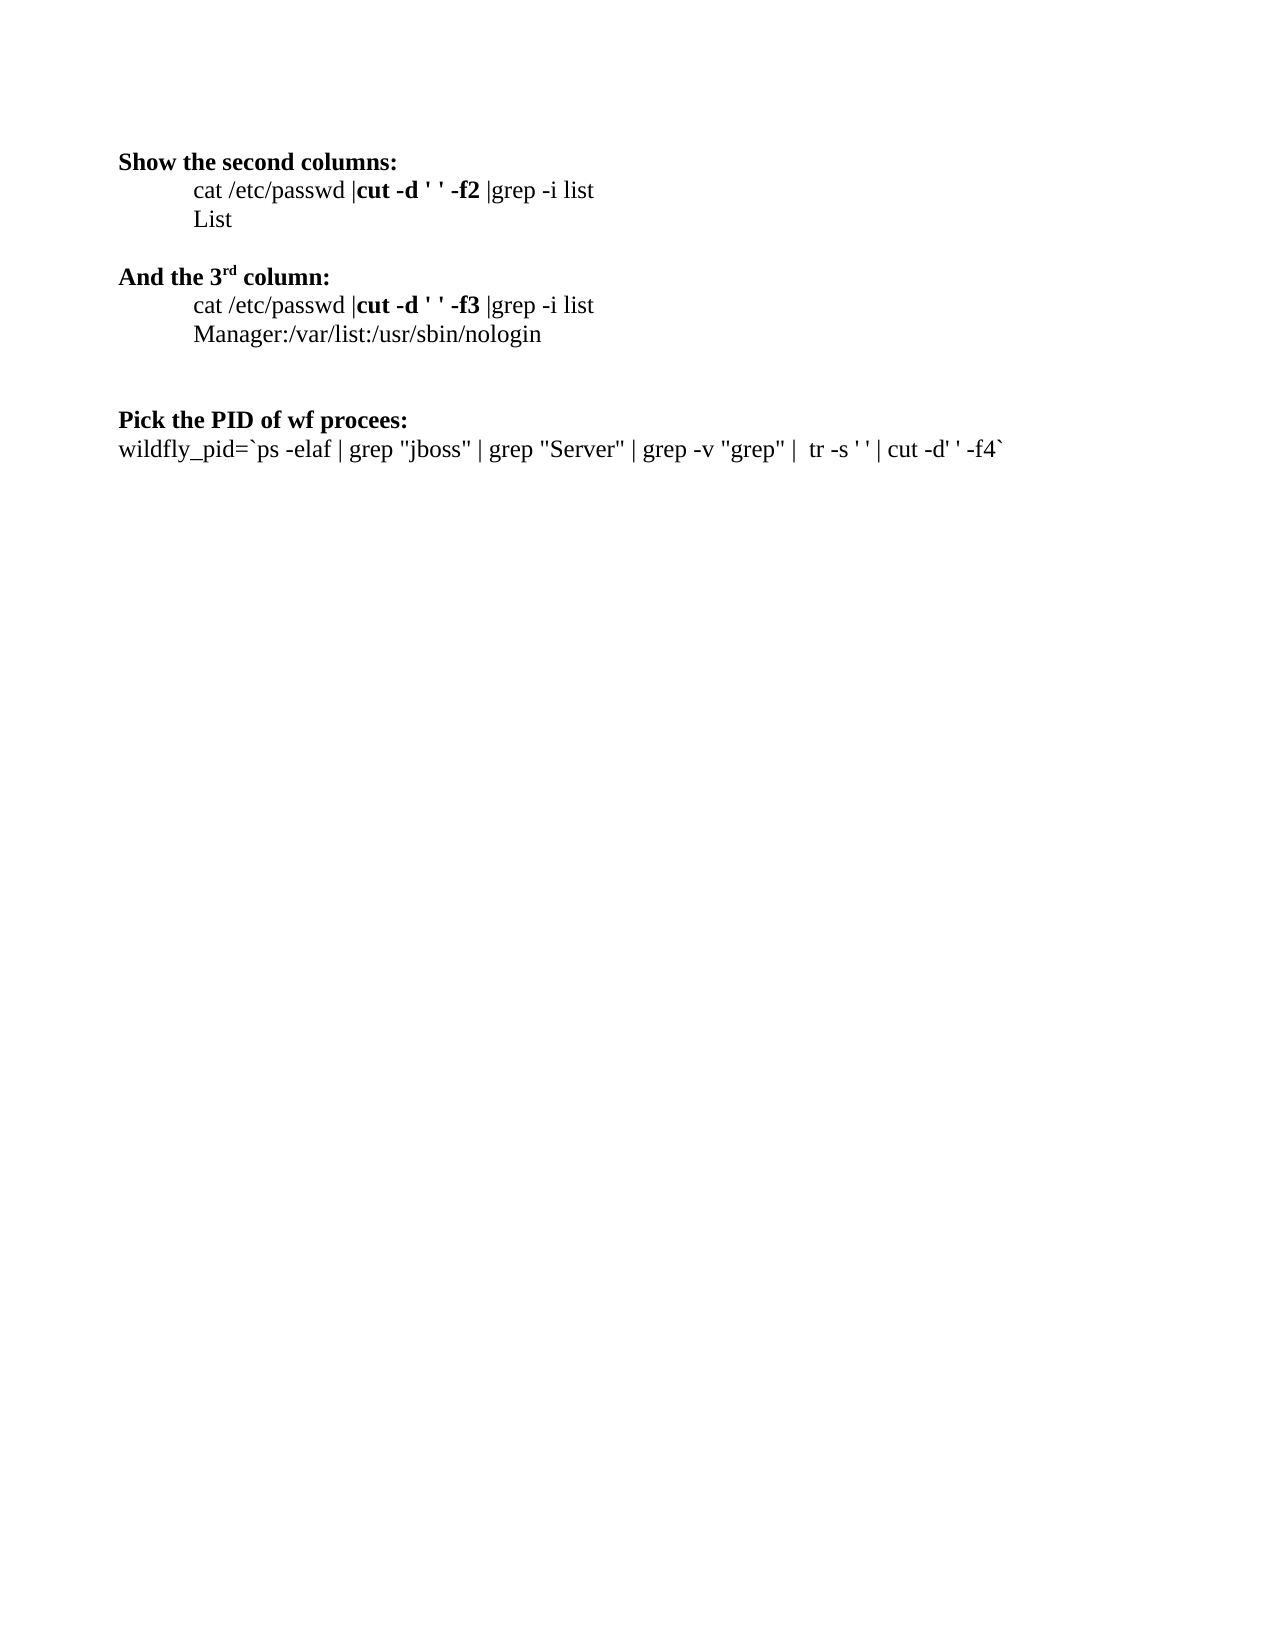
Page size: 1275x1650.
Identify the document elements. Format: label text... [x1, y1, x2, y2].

text cat /etc/passwd |cut -d ' ' -f2 |grep -i list [118, 176, 1157, 204]
text List [118, 204, 1157, 233]
text And the 3rd column: [118, 262, 1157, 291]
text Pick the PID of wf procees: [118, 406, 1157, 434]
text wildfly_pid=`ps -elaf | grep "jboss" | grep "Server" | grep -v "grep" | tr -s ' ' | cut -d' ' -f4` [118, 434, 1157, 463]
text cat /etc/passwd |cut -d ' ' -f3 |grep -i list [118, 291, 1157, 319]
text Manager:/var/list:/usr/sbin/nologin [118, 319, 1157, 348]
text Show the second columns: [118, 147, 1157, 176]
